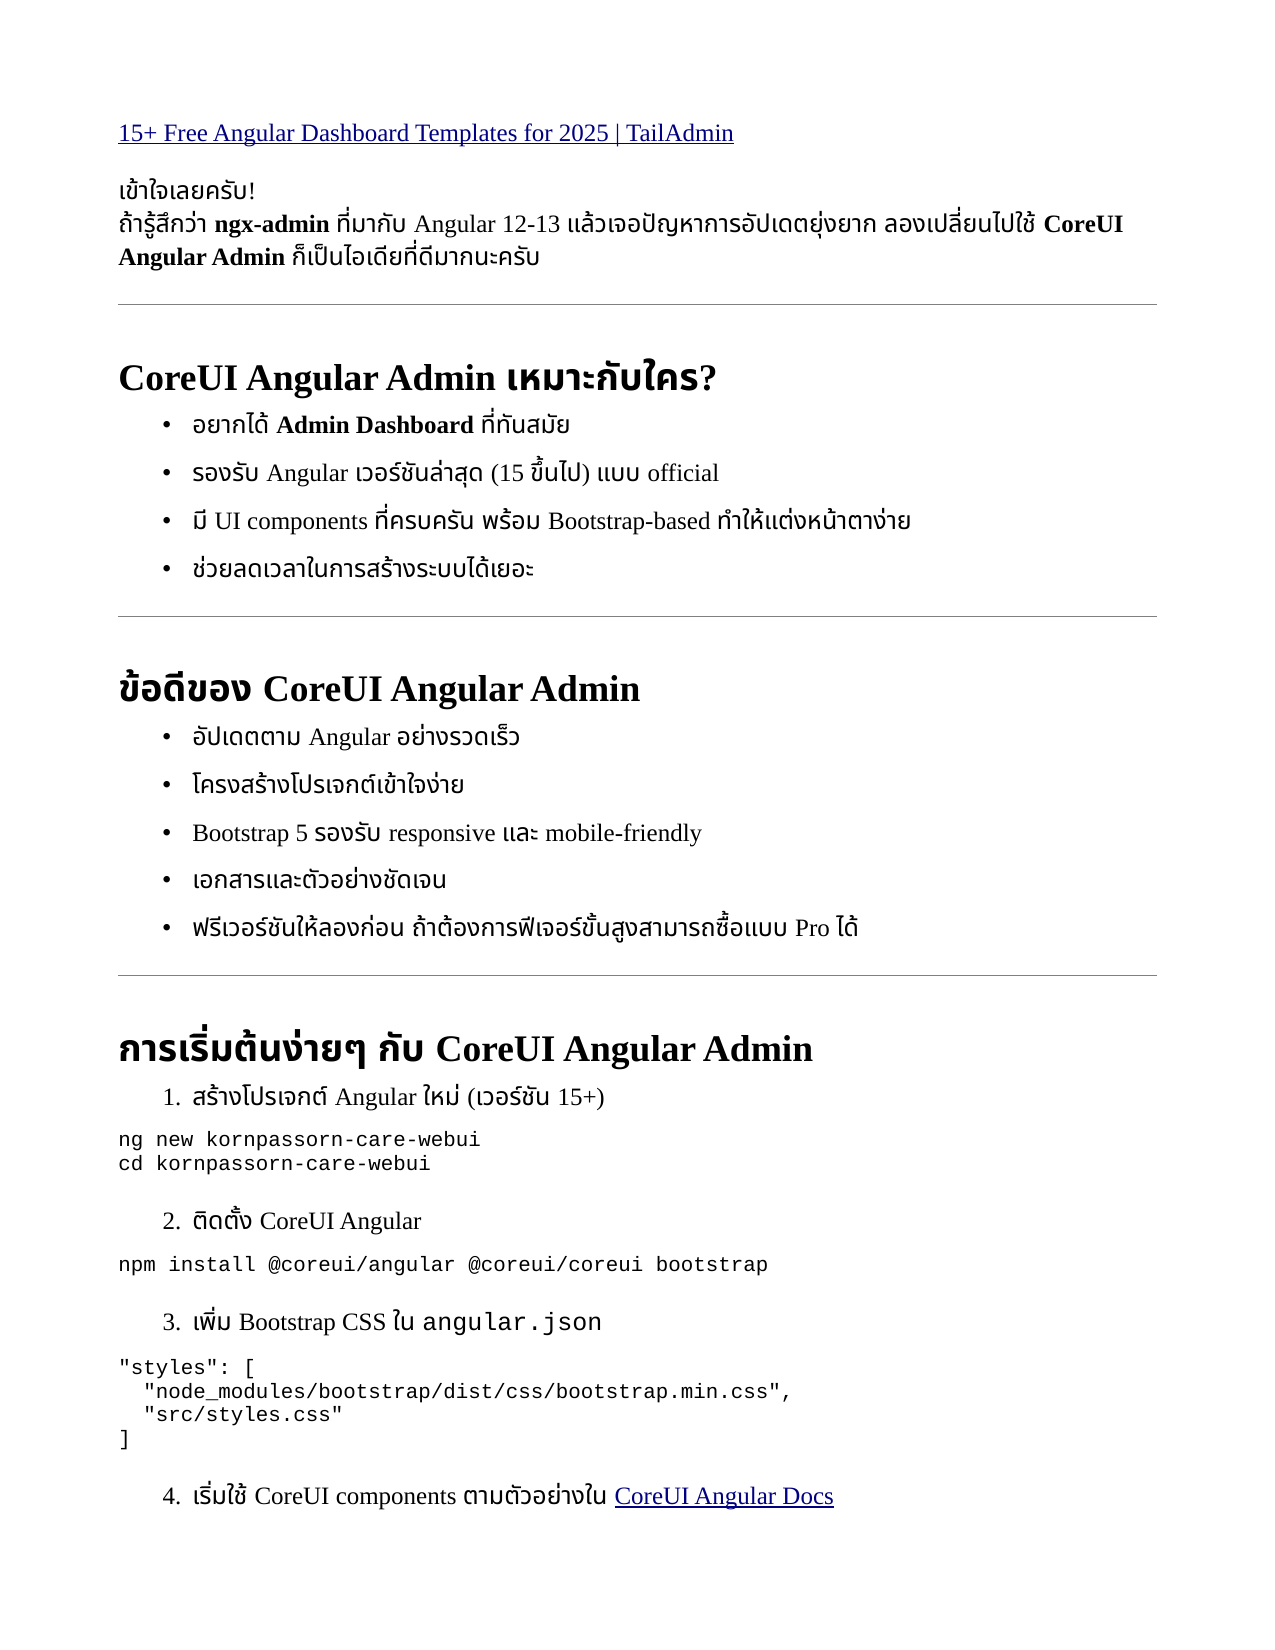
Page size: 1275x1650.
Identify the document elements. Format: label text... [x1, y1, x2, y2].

subtitle CoreUI Angular Admin เหมาะกับใคร? [118, 355, 1157, 398]
text ng new kornpassorn-care-webui [118, 1129, 1157, 1153]
text 15+ Free Angular Dashboard Templates for 2025 | TailAdmin [118, 118, 1157, 147]
list อยากได้ Admin Dashboard ที่ทันสมัย [162, 411, 1157, 439]
list ช่วยลดเวลาในการสร้างระบบได้เยอะ [162, 554, 1157, 582]
subtitle ข้อดีของ CoreUI Angular Admin [118, 666, 1157, 710]
subtitle การเริ่มต้นง่ายๆ กับ CoreUI Angular Admin [118, 1026, 1157, 1069]
list อัปเดตตาม Angular อย่างรวดเร็ว [162, 722, 1157, 751]
text npm install @coreui/angular @coreui/coreui bootstrap [118, 1254, 1157, 1278]
text "src/styles.css" [118, 1404, 1157, 1428]
text ] [118, 1428, 1157, 1452]
list รองรับ Angular เวอร์ชันล่าสุด (15 ขึ้นไป) แบบ official [162, 458, 1157, 487]
text เข้าใจเลยครับ! ถ้ารู้สึกว่า ngx-admin ที่มากับ Angular 12-13 แล้วเจอปัญหาการอัปเดตยุ่งยาก ลองเปลี่ยนไปใช้ CoreUI Angular Admin ก็เป็นไอเดียที่ดีมากนะครับ [118, 176, 1157, 271]
list เอกสารและตัวอย่างชัดเจน [162, 865, 1157, 894]
list เริ่มใช้ CoreUI components ตามตัวอย่างใน CoreUI Angular Docs [162, 1481, 1157, 1510]
list เพิ่ม Bootstrap CSS ใน angular.json [162, 1307, 1157, 1338]
text "node_modules/bootstrap/dist/css/bootstrap.min.css", [118, 1381, 1157, 1404]
list สร้างโปรเจกต์ Angular ใหม่ (เวอร์ชัน 15+) [162, 1082, 1157, 1111]
text cd kornpassorn-care-webui [118, 1153, 1157, 1177]
list Bootstrap 5 รองรับ responsive และ mobile-friendly [162, 818, 1157, 847]
list โครงสร้างโปรเจกต์เข้าใจง่าย [162, 770, 1157, 799]
list มี UI components ที่ครบครัน พร้อม Bootstrap-based ทำให้แต่งหน้าตาง่าย [162, 506, 1157, 535]
list ติดตั้ง CoreUI Angular [162, 1206, 1157, 1235]
list ฟรีเวอร์ชันให้ลองก่อน ถ้าต้องการฟีเจอร์ขั้นสูงสามารถซื้อแบบ Pro ได้ [162, 913, 1157, 942]
text "styles": [ [118, 1357, 1157, 1381]
